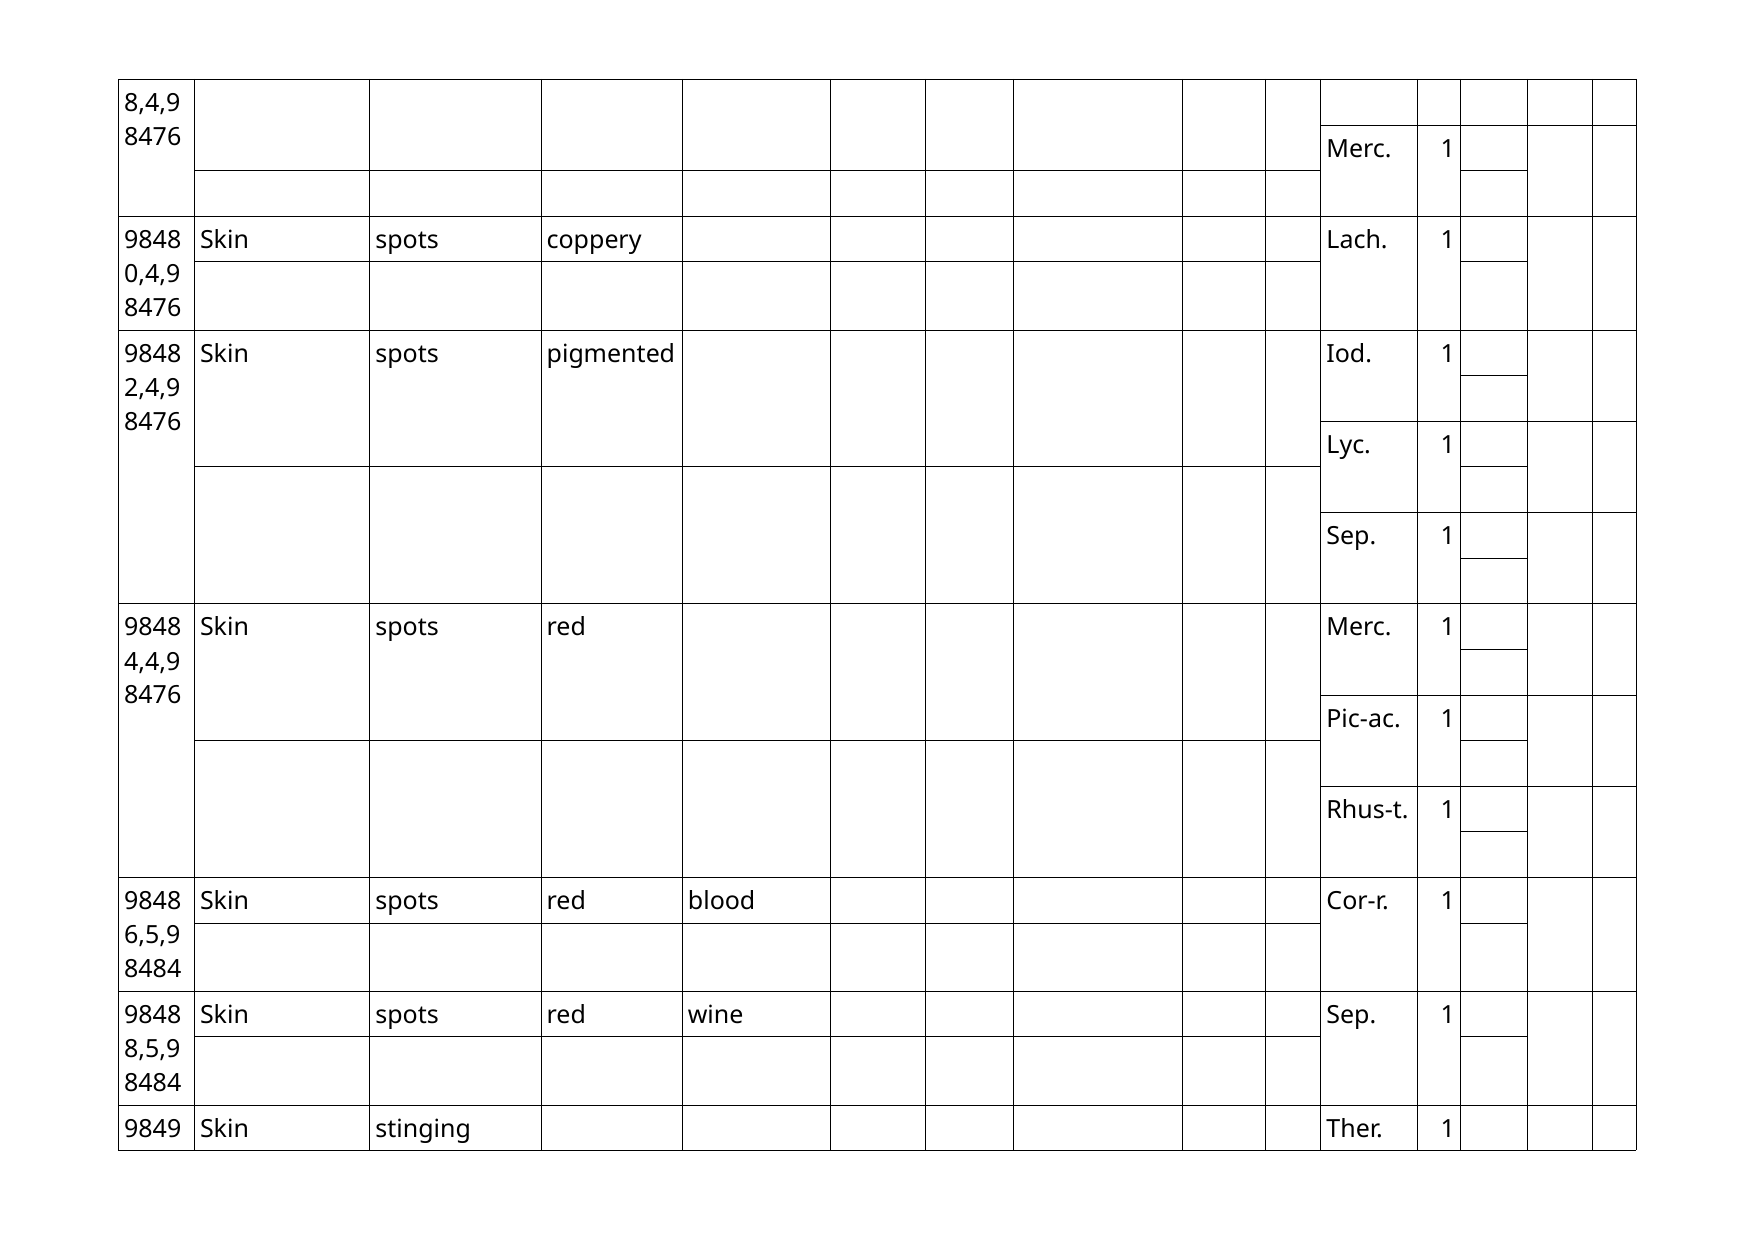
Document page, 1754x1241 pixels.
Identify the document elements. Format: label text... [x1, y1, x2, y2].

table_cell [1321, 80, 1417, 124]
table_cell red [542, 992, 682, 1036]
table_cell 1 [1418, 604, 1460, 694]
table_cell [1014, 1037, 1182, 1104]
table_cell Cor-r. [1321, 878, 1417, 991]
table_cell [370, 924, 541, 991]
table_cell [1461, 262, 1527, 329]
table_cell [1266, 878, 1320, 923]
table_cell [1593, 126, 1636, 216]
table_cell 98484,4,98476 [119, 604, 194, 877]
table_cell [1183, 741, 1265, 877]
table_cell Merc. [1321, 604, 1417, 694]
table_cell [1461, 787, 1527, 831]
table_cell [1014, 604, 1182, 740]
table_cell Lyc. [1321, 422, 1417, 512]
table_cell [1183, 992, 1265, 1036]
table_cell [195, 1037, 369, 1104]
table_cell [1593, 1106, 1636, 1150]
table_cell [1461, 924, 1527, 991]
table_cell [1593, 217, 1636, 329]
table_cell [683, 331, 830, 466]
table_cell blood [683, 878, 830, 923]
table_cell [926, 604, 1013, 740]
table_cell [1593, 513, 1636, 603]
table_cell [1593, 331, 1636, 421]
table_cell [195, 171, 369, 216]
table_cell [926, 878, 1013, 923]
table_cell [683, 604, 830, 740]
table_cell [1461, 604, 1527, 649]
table_cell [1266, 924, 1320, 991]
table_cell [831, 741, 925, 877]
table_cell 8,4,98476 [119, 80, 194, 216]
table_cell [1528, 331, 1592, 421]
table_cell Lach. [1321, 217, 1417, 329]
table_cell [683, 262, 830, 329]
table_cell [1528, 604, 1592, 694]
table_cell [1528, 1106, 1592, 1150]
table_cell [683, 1106, 830, 1150]
table_cell [926, 1106, 1013, 1150]
table_cell Merc. [1321, 126, 1417, 216]
table_cell [1461, 80, 1527, 124]
table_cell [542, 80, 682, 170]
table_cell 98488,5,98484 [119, 992, 194, 1104]
table_cell [370, 80, 541, 170]
table_cell [1528, 80, 1592, 124]
table_cell 98480,4,98476 [119, 217, 194, 329]
table_cell [1528, 217, 1592, 329]
table_cell Iod. [1321, 331, 1417, 421]
table_cell [1528, 992, 1592, 1104]
table_cell [1528, 787, 1592, 877]
table_cell [1593, 787, 1636, 877]
table_cell [683, 1037, 830, 1104]
table_cell [195, 467, 369, 603]
table_cell Skin [195, 878, 369, 923]
table_cell [1461, 126, 1527, 170]
table_cell [831, 80, 925, 170]
table_cell 1 [1418, 787, 1460, 877]
table_cell [370, 171, 541, 216]
table_cell [1014, 80, 1182, 170]
table_cell [1183, 331, 1265, 466]
table_cell [1183, 80, 1265, 170]
table_cell [831, 262, 925, 329]
table_cell [926, 331, 1013, 466]
table_cell [1528, 422, 1592, 512]
table_cell [1528, 126, 1592, 216]
table_cell [926, 171, 1013, 216]
table_cell [831, 924, 925, 991]
table_cell [1183, 467, 1265, 603]
table_cell [831, 1106, 925, 1150]
table_cell [1593, 422, 1636, 512]
table_cell Sep. [1321, 513, 1417, 603]
table_cell 1 [1418, 878, 1460, 991]
table_cell [1014, 171, 1182, 216]
table_cell [370, 467, 541, 603]
table_cell [1014, 741, 1182, 877]
table_cell 9849 [119, 1106, 194, 1150]
table_cell [1266, 467, 1320, 603]
table_cell [1183, 924, 1265, 991]
table_cell [1461, 741, 1527, 786]
table_cell [926, 924, 1013, 991]
table_cell [1266, 331, 1320, 466]
table_cell [195, 924, 369, 991]
table_cell [1183, 217, 1265, 261]
table_cell [370, 262, 541, 329]
table_cell [1528, 696, 1592, 786]
table_cell [1461, 1037, 1527, 1104]
table_cell 1 [1418, 696, 1460, 786]
table_cell [195, 80, 369, 170]
table_cell [1183, 1037, 1265, 1104]
table_cell wine [683, 992, 830, 1036]
table_cell [1014, 992, 1182, 1036]
table_cell [926, 262, 1013, 329]
table_cell [1183, 604, 1265, 740]
table_cell [1461, 422, 1527, 466]
table_cell 98482,4,98476 [119, 331, 194, 603]
table_cell [1183, 262, 1265, 329]
table_cell [926, 992, 1013, 1036]
table_cell Ther. [1321, 1106, 1417, 1150]
table_cell [683, 80, 830, 170]
table_cell [1183, 171, 1265, 216]
table_cell coppery [542, 217, 682, 261]
table_cell [831, 604, 925, 740]
table_cell [1461, 171, 1527, 216]
table_cell [1593, 696, 1636, 786]
table_cell [1461, 650, 1527, 694]
table_cell [1266, 604, 1320, 740]
table_cell [1266, 1037, 1320, 1104]
table_cell [831, 331, 925, 466]
table_cell 1 [1418, 126, 1460, 216]
table_cell [542, 1037, 682, 1104]
table_cell spots [370, 331, 541, 466]
table_cell 1 [1418, 1106, 1460, 1150]
table_cell [683, 467, 830, 603]
table_cell [1014, 1106, 1182, 1150]
table_cell Rhus-t. [1321, 787, 1417, 877]
table_cell 1 [1418, 331, 1460, 421]
table_cell Skin [195, 604, 369, 740]
table_cell spots [370, 604, 541, 740]
table_cell [831, 878, 925, 923]
table_cell [683, 924, 830, 991]
table_cell [831, 467, 925, 603]
table_cell Skin [195, 1106, 369, 1150]
table_cell [195, 741, 369, 877]
table_cell [926, 741, 1013, 877]
table_cell 1 [1418, 513, 1460, 603]
table_cell pigmented [542, 331, 682, 466]
table_cell spots [370, 878, 541, 923]
table_cell [1014, 878, 1182, 923]
table_cell [1014, 924, 1182, 991]
table_cell [1266, 741, 1320, 877]
table_cell [1266, 992, 1320, 1036]
table_cell [1266, 80, 1320, 170]
table_cell [1528, 878, 1592, 991]
table_cell [683, 741, 830, 877]
table_cell Skin [195, 992, 369, 1036]
table_cell [831, 1037, 925, 1104]
table_cell [926, 467, 1013, 603]
table_cell [1183, 878, 1265, 923]
table_cell [542, 262, 682, 329]
table_cell [542, 924, 682, 991]
table_cell [1461, 559, 1527, 603]
table_cell [1014, 331, 1182, 466]
table_cell [1593, 992, 1636, 1104]
table_cell [1461, 832, 1527, 877]
table_cell [195, 262, 369, 329]
table_cell [1266, 1106, 1320, 1150]
table_cell [1266, 171, 1320, 216]
table_cell Skin [195, 331, 369, 466]
table_cell [831, 217, 925, 261]
table_cell [542, 467, 682, 603]
table_cell [1461, 217, 1527, 261]
table_cell [1014, 467, 1182, 603]
table_cell stinging [370, 1106, 541, 1150]
table_cell [831, 992, 925, 1036]
table_cell spots [370, 992, 541, 1036]
table_cell [1461, 376, 1527, 421]
table_cell [1593, 80, 1636, 124]
table_cell [1461, 992, 1527, 1036]
table_cell 1 [1418, 217, 1460, 329]
table_cell Pic-ac. [1321, 696, 1417, 786]
table_cell 1 [1418, 992, 1460, 1104]
table_cell [1593, 604, 1636, 694]
table_cell [926, 217, 1013, 261]
table_cell [1461, 1106, 1527, 1150]
table_cell red [542, 604, 682, 740]
table_cell [683, 217, 830, 261]
table_cell [683, 171, 830, 216]
table_cell 98486,5,98484 [119, 878, 194, 991]
table_cell [370, 741, 541, 877]
table_cell red [542, 878, 682, 923]
table_cell [1593, 878, 1636, 991]
table_cell spots [370, 217, 541, 261]
table_cell [1418, 80, 1460, 124]
table_cell [831, 171, 925, 216]
table_cell [926, 80, 1013, 170]
table_cell Skin [195, 217, 369, 261]
table_cell [542, 741, 682, 877]
table_cell [1461, 467, 1527, 512]
table_cell [542, 171, 682, 216]
table_cell [1461, 513, 1527, 558]
table_cell [1183, 1106, 1265, 1150]
table_cell [1528, 513, 1592, 603]
table_cell Sep. [1321, 992, 1417, 1104]
table_cell 1 [1418, 422, 1460, 512]
table_cell [1461, 878, 1527, 923]
table_cell [1014, 262, 1182, 329]
table_cell [1461, 696, 1527, 740]
table_cell [370, 1037, 541, 1104]
table_cell [1266, 217, 1320, 261]
table_cell [1014, 217, 1182, 261]
table_cell [1461, 331, 1527, 375]
table_cell [1266, 262, 1320, 329]
table_cell [926, 1037, 1013, 1104]
table_cell [542, 1106, 682, 1150]
